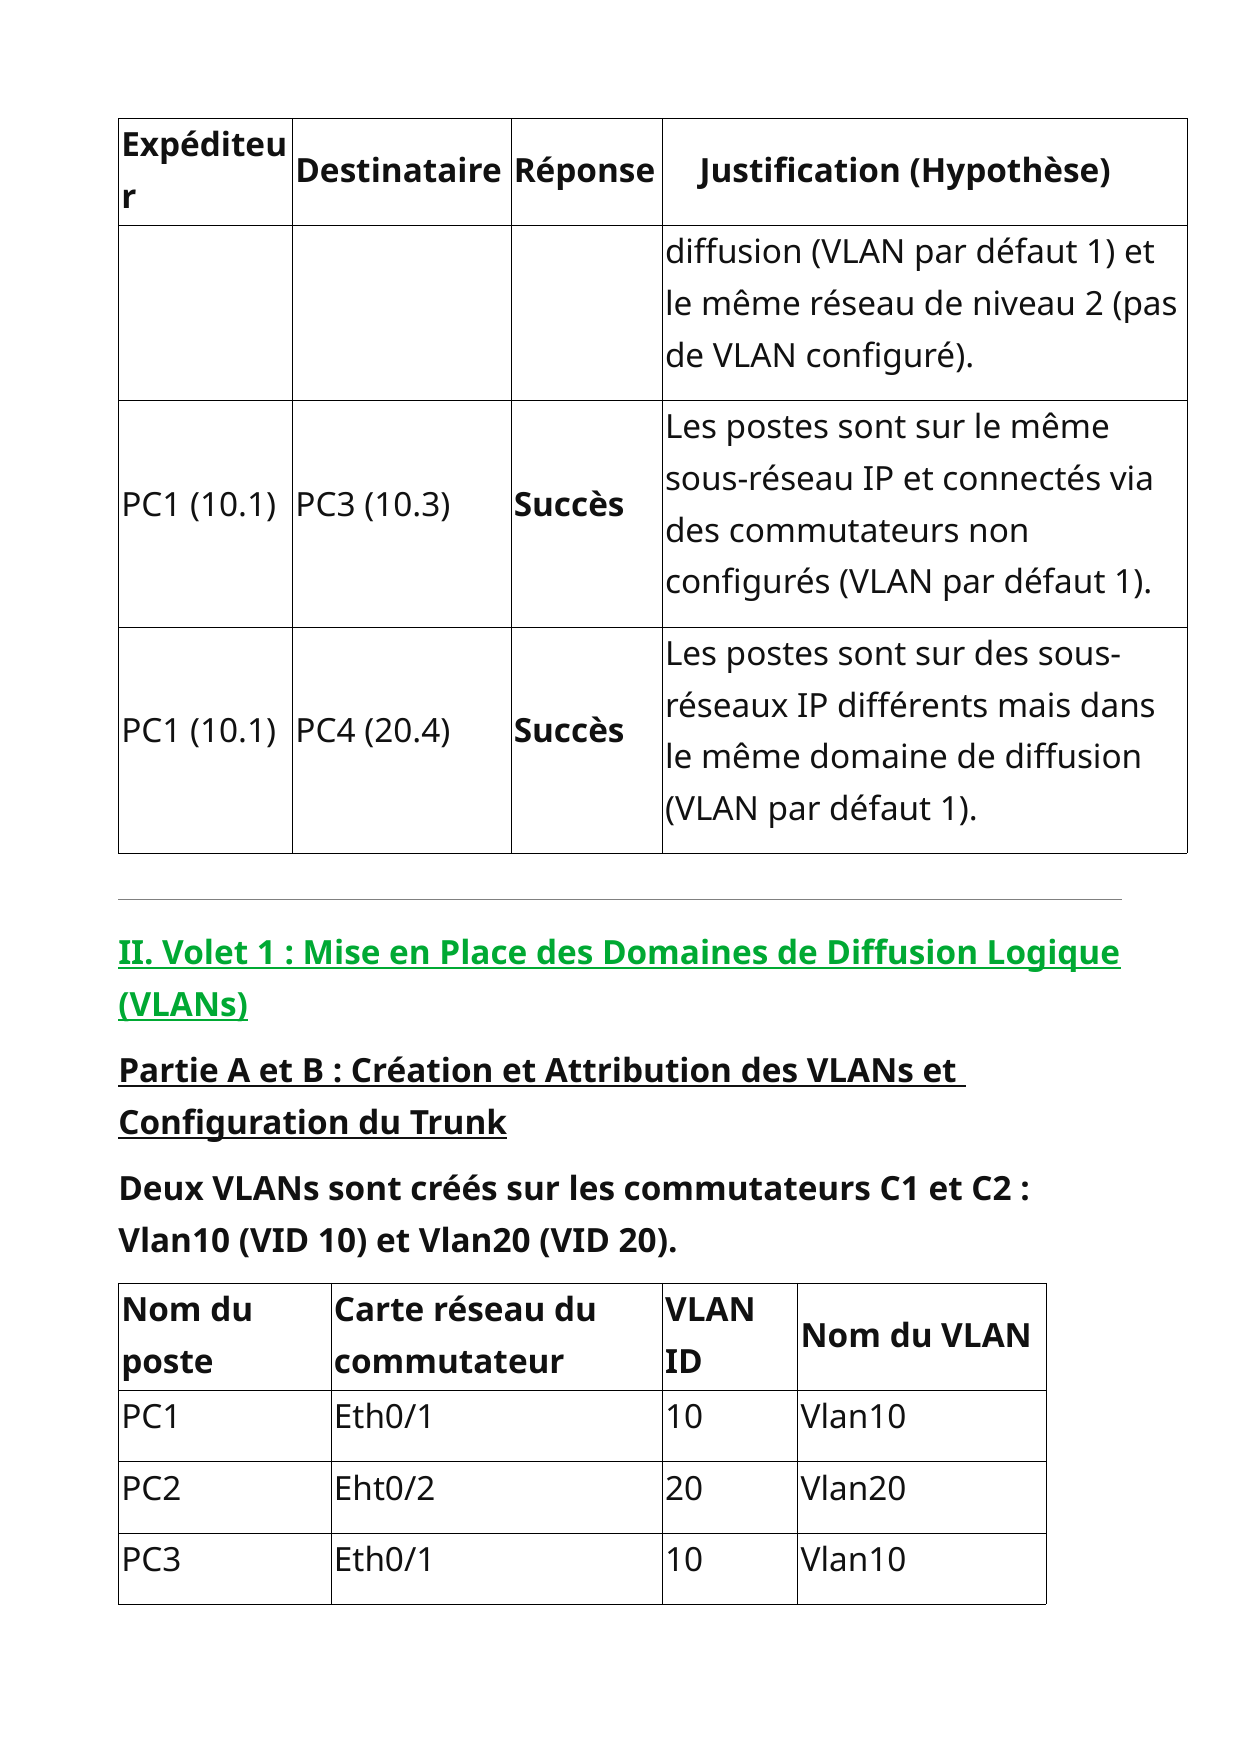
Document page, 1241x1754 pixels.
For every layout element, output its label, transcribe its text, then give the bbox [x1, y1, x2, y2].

table_cell PC1 [119, 1391, 331, 1461]
table_cell PC2 [119, 1462, 331, 1532]
table_cell PC1 (10.1) [119, 628, 292, 853]
table_cell diffusion (VLAN par défaut 1) et le même réseau de niveau 2 (pas de VLAN configuré). [663, 226, 1187, 400]
table_cell 20 [663, 1462, 797, 1532]
table_cell Eth0/1 [332, 1534, 662, 1604]
table_cell Succès [512, 401, 662, 627]
table_cell Vlan20 [798, 1462, 1046, 1532]
table_cell Vlan10 [798, 1534, 1046, 1604]
table_cell Les postes sont sur des sous-réseaux IP différents mais dans le même domaine de diffusion (VLAN par défaut 1). [663, 628, 1187, 853]
table_header Expéditeur [119, 119, 292, 225]
table_cell Succès [512, 628, 662, 853]
table_cell PC1 (10.1) [119, 401, 292, 627]
table_cell Eth0/1 [332, 1391, 662, 1461]
table_cell PC4 (20.4) [293, 628, 511, 853]
table_cell [512, 226, 662, 400]
table_header VLAN ID [663, 1284, 797, 1390]
table_cell Vlan10 [798, 1391, 1046, 1461]
table_cell 10 [663, 1391, 797, 1461]
table_header Destinataire [293, 119, 511, 225]
table_header Nom du poste [119, 1284, 331, 1390]
table_header Carte réseau du commutateur [332, 1284, 662, 1390]
subtitle II. Volet 1 : Mise en Place des Domaines de Diffusion Logique (VLANs) [118, 928, 1122, 1026]
table_cell [119, 226, 292, 400]
table_header Réponse [512, 119, 662, 225]
table_cell Eht0/2 [332, 1462, 662, 1532]
table_header Justification (Hypothèse) [663, 119, 1187, 225]
table_cell PC3 (10.3) [293, 401, 511, 627]
table_cell PC3 [119, 1534, 331, 1604]
table_cell [293, 226, 511, 400]
table_cell 10 [663, 1534, 797, 1604]
text Deux VLANs sont créés sur les commutateurs C1 et C2 : Vlan10 (VID 10) et Vlan20 (VID 20). [118, 1165, 1122, 1262]
table_header Nom du VLAN [798, 1284, 1046, 1390]
subtitle Partie A et B : Création et Attribution des VLANs et Configuration du Trunk [118, 1047, 1122, 1144]
table_cell Les postes sont sur le même sous-réseau IP et connectés via des commutateurs non configurés (VLAN par défaut 1). [663, 401, 1187, 627]
